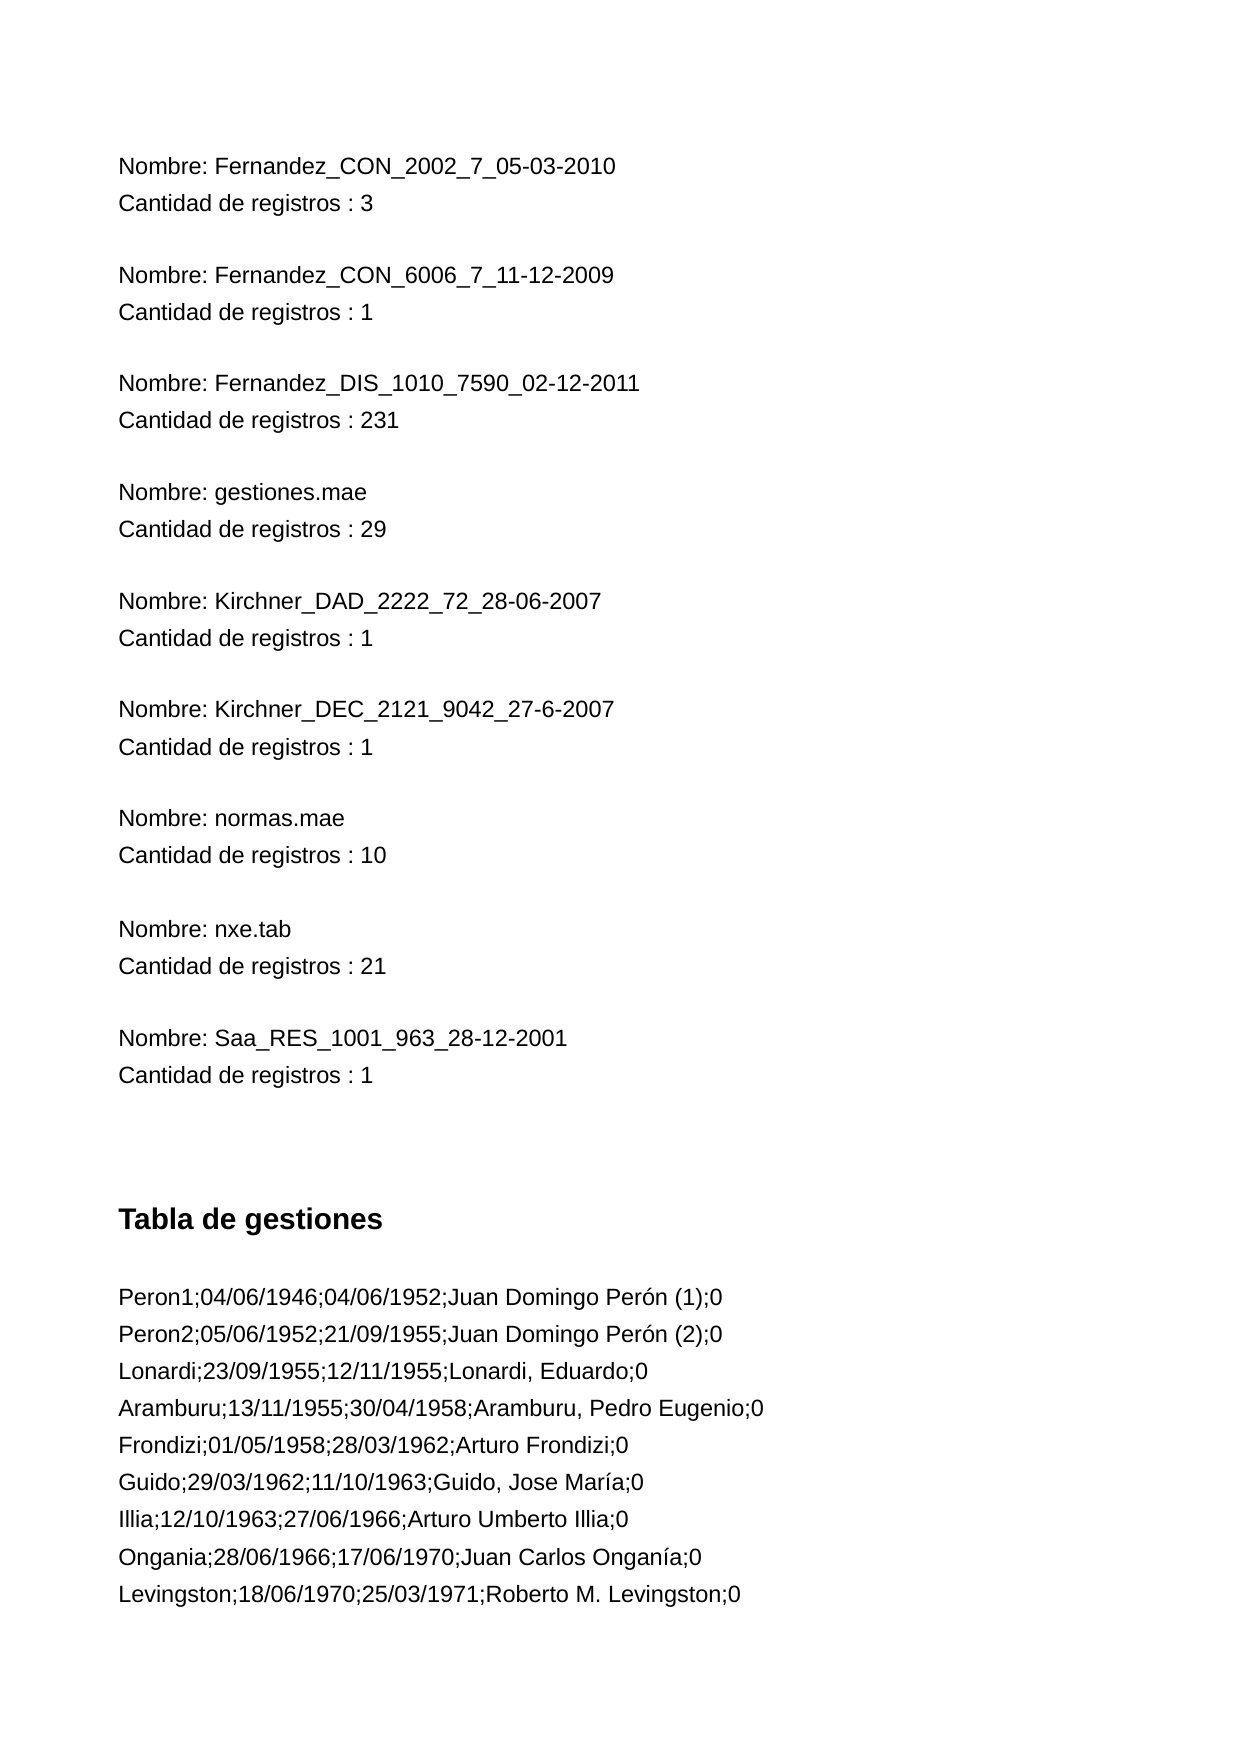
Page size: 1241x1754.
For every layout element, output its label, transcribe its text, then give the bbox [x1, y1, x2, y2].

text Cantidad de registros : 1 [118, 733, 1122, 760]
text Cantidad de registros : 3 [118, 190, 1122, 217]
text Cantidad de registros : 1 [118, 1061, 1122, 1088]
text Guido;29/03/1962;11/10/1963;Guido, Jose María;0 [118, 1469, 1122, 1496]
text Cantidad de registros : 231 [118, 407, 1122, 434]
text Lonardi;23/09/1955;12/11/1955;Lonardi, Eduardo;0 [118, 1358, 1122, 1384]
text Nombre: Kirchner_DAD_2222_72_28-06-2007 [118, 587, 1122, 614]
text Levingston;18/06/1970;25/03/1971;Roberto M. Levingston;0 [118, 1580, 1122, 1607]
text Nombre: Fernandez_CON_2002_7_05-03-2010 [118, 153, 1122, 179]
text Ongania;28/06/1966;17/06/1970;Juan Carlos Onganía;0 [118, 1543, 1122, 1570]
text Nombre: Kirchner_DEC_2121_9042_27-6-2007 [118, 696, 1122, 723]
text Aramburu;13/11/1955;30/04/1958;Aramburu, Pedro Eugenio;0 [118, 1395, 1122, 1422]
text Tabla de gestiones [118, 1202, 1122, 1236]
text Cantidad de registros : 21 [118, 953, 1122, 980]
text Nombre: normas.mae [118, 804, 1122, 831]
text Peron2;05/06/1952;21/09/1955;Juan Domingo Perón (2);0 [118, 1321, 1122, 1347]
text Cantidad de registros : 1 [118, 298, 1122, 325]
text Nombre: Fernandez_CON_6006_7_11-12-2009 [118, 261, 1122, 288]
text Nombre: Saa_RES_1001_963_28-12-2001 [118, 1024, 1122, 1051]
text Cantidad de registros : 10 [118, 842, 1122, 868]
text Cantidad de registros : 29 [118, 516, 1122, 542]
text Nombre: nxe.tab [118, 916, 1122, 943]
text Nombre: Fernandez_DIS_1010_7590_02-12-2011 [118, 370, 1122, 397]
text Illia;12/10/1963;27/06/1966;Arturo Umberto Illia;0 [118, 1506, 1122, 1533]
text Peron1;04/06/1946;04/06/1952;Juan Domingo Perón (1);0 [118, 1283, 1122, 1310]
text Nombre: gestiones.mae [118, 478, 1122, 505]
text Cantidad de registros : 1 [118, 624, 1122, 651]
text Frondizi;01/05/1958;28/03/1962;Arturo Frondizi;0 [118, 1432, 1122, 1459]
